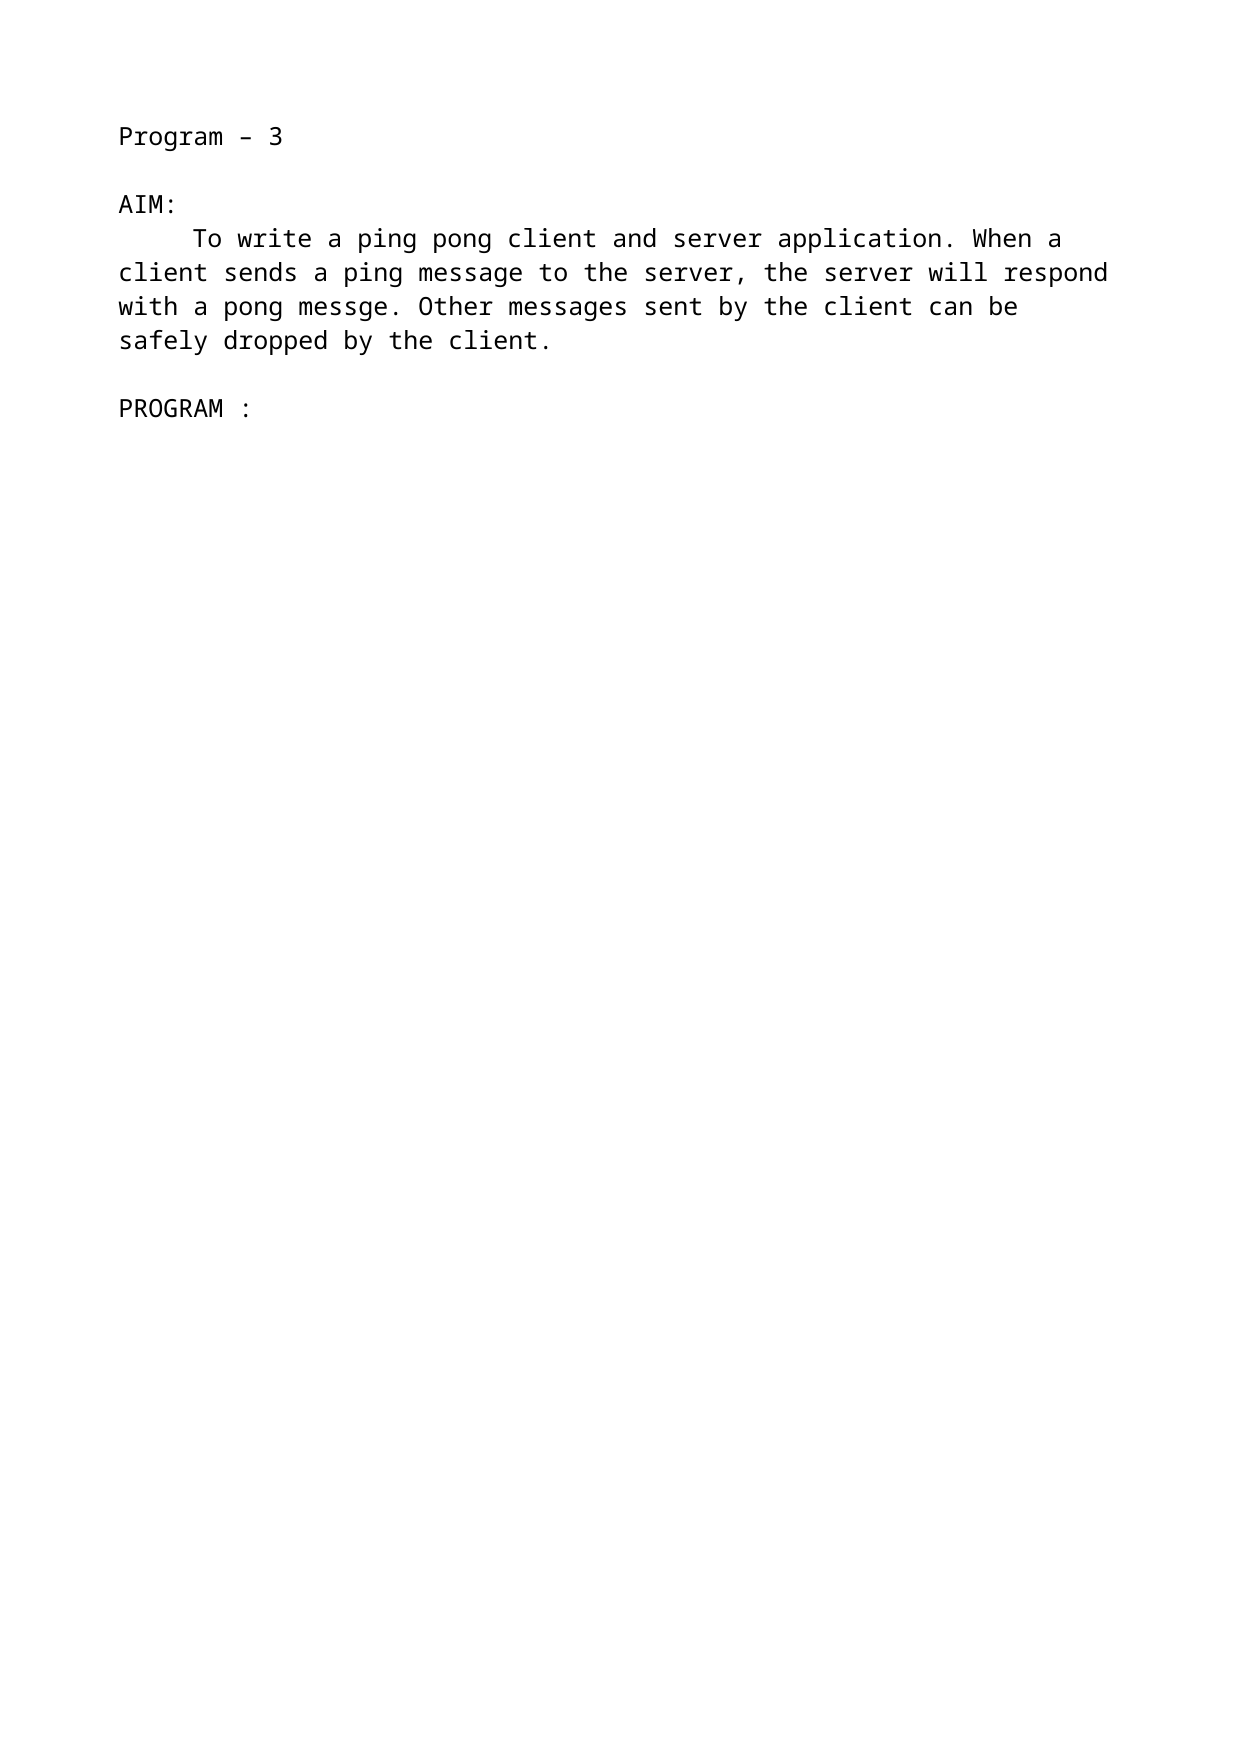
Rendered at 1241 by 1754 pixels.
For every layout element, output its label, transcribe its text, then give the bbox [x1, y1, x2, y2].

text PROGRAM : [118, 357, 1122, 425]
text Program – 3 [118, 118, 1122, 152]
text To write a ping pong client and server application. When a client sends a ping message to the server, the server will respond with a pong messge. Other messages sent by the client can be safely dropped by the client. [118, 220, 1122, 357]
text AIM: [118, 186, 1122, 220]
